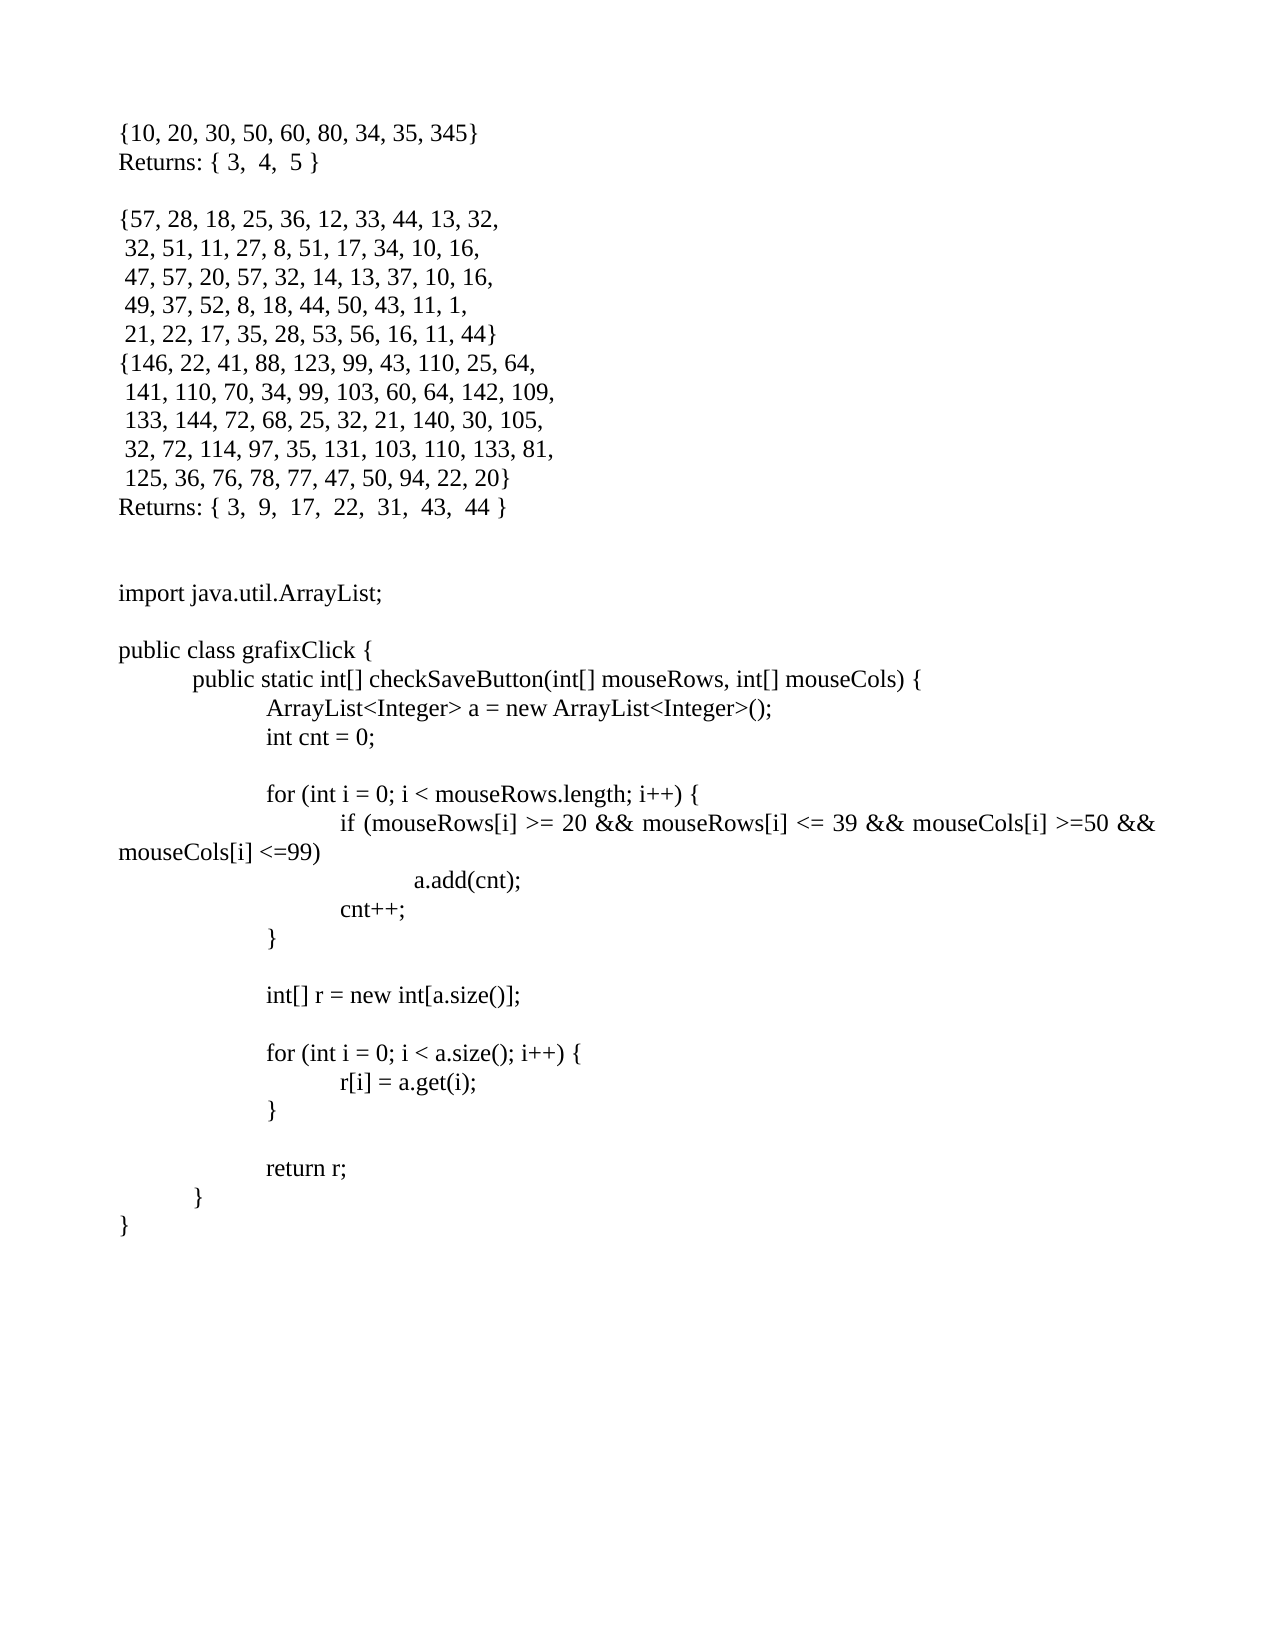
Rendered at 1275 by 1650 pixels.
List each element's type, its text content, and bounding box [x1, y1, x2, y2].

text import java.util.ArrayList; [118, 578, 1157, 607]
text {146, 22, 41, 88, 123, 99, 43, 110, 25, 64, [118, 348, 1157, 377]
text if (mouseRows[i] >= 20 && mouseRows[i] <= 39 && mouseCols[i] >=50 && mouseCols[i] <=99) [118, 808, 1157, 866]
text int cnt = 0; [118, 722, 1157, 751]
text Returns: { 3, 4, 5 } [118, 147, 1157, 176]
text public class grafixClick { [118, 636, 1157, 664]
text } [118, 1096, 1157, 1124]
text public static int[] checkSaveButton(int[] mouseRows, int[] mouseCols) { [118, 664, 1157, 693]
text return r; [118, 1153, 1157, 1182]
text cnt++; [118, 894, 1157, 923]
text 47, 57, 20, 57, 32, 14, 13, 37, 10, 16, [118, 262, 1157, 291]
text 133, 144, 72, 68, 25, 32, 21, 140, 30, 105, [118, 406, 1157, 434]
text {57, 28, 18, 25, 36, 12, 33, 44, 13, 32, [118, 204, 1157, 233]
text a.add(cnt); [118, 866, 1157, 894]
text 32, 51, 11, 27, 8, 51, 17, 34, 10, 16, [118, 233, 1157, 262]
text for (int i = 0; i < a.size(); i++) { [118, 1038, 1157, 1067]
text 32, 72, 114, 97, 35, 131, 103, 110, 133, 81, [118, 434, 1157, 463]
text Returns: { 3, 9, 17, 22, 31, 43, 44 } [118, 492, 1157, 521]
text } [118, 1211, 1157, 1239]
text } [118, 923, 1157, 952]
text 21, 22, 17, 35, 28, 53, 56, 16, 11, 44} [118, 319, 1157, 348]
text } [118, 1182, 1157, 1211]
text int[] r = new int[a.size()]; [118, 981, 1157, 1009]
text 49, 37, 52, 8, 18, 44, 50, 43, 11, 1, [118, 291, 1157, 319]
text {10, 20, 30, 50, 60, 80, 34, 35, 345} [118, 118, 1157, 147]
text r[i] = a.get(i); [118, 1067, 1157, 1096]
text 125, 36, 76, 78, 77, 47, 50, 94, 22, 20} [118, 463, 1157, 492]
text 141, 110, 70, 34, 99, 103, 60, 64, 142, 109, [118, 377, 1157, 406]
text for (int i = 0; i < mouseRows.length; i++) { [118, 779, 1157, 808]
text ArrayList<Integer> a = new ArrayList<Integer>(); [118, 693, 1157, 722]
